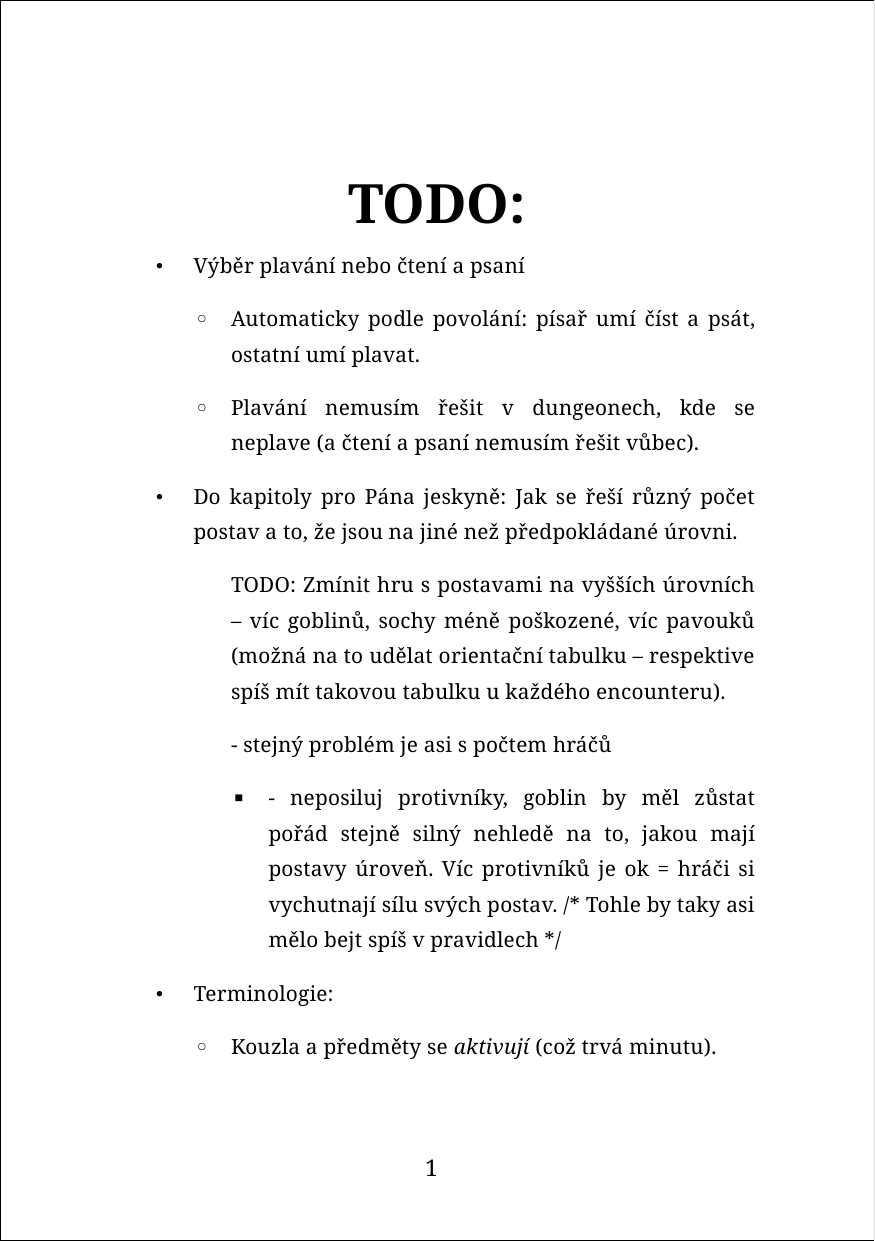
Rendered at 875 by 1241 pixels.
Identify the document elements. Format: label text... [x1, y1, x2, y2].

list Výběr plavání nebo čtení a psaní [156, 251, 756, 279]
list - neposiluj protivníky, goblin by měl zůstat pořád stejně silný nehledě na to, jakou mají postavy úroveň. Víc protivníků je ok = hráči si vychutnají sílu svých postav. /* Tohle by taky asi mělo bejt spíš v pravidlech */ [231, 783, 756, 954]
list Terminologie: [156, 979, 756, 1007]
list Kouzla a předměty se aktivují (což trvá minutu). [193, 1032, 756, 1061]
list Do kapitoly pro Pána jeskyně: Jak se řeší různý počet postav a to, že jsou na jiné než předpokládané úrovni. [156, 482, 756, 546]
list - stejný problém je asi s počtem hráčů [193, 730, 756, 759]
list TODO: Zmínit hru s postavami na vyšších úrovních – víc goblinů, sochy méně poškozené, víc pavouků (možná na to udělat orientační tabulku – respektive spíš mít takovou tabulku u každého encounteru). [193, 571, 756, 706]
subtitle TODO: [118, 166, 756, 239]
list Automaticky podle povolání: písař umí číst a psát, ostatní umí plavat. [193, 304, 756, 368]
list Plavání nemusím řešit v dungeonech, kde se neplave (a čtení a psaní nemusím řešit vůbec). [193, 393, 756, 457]
